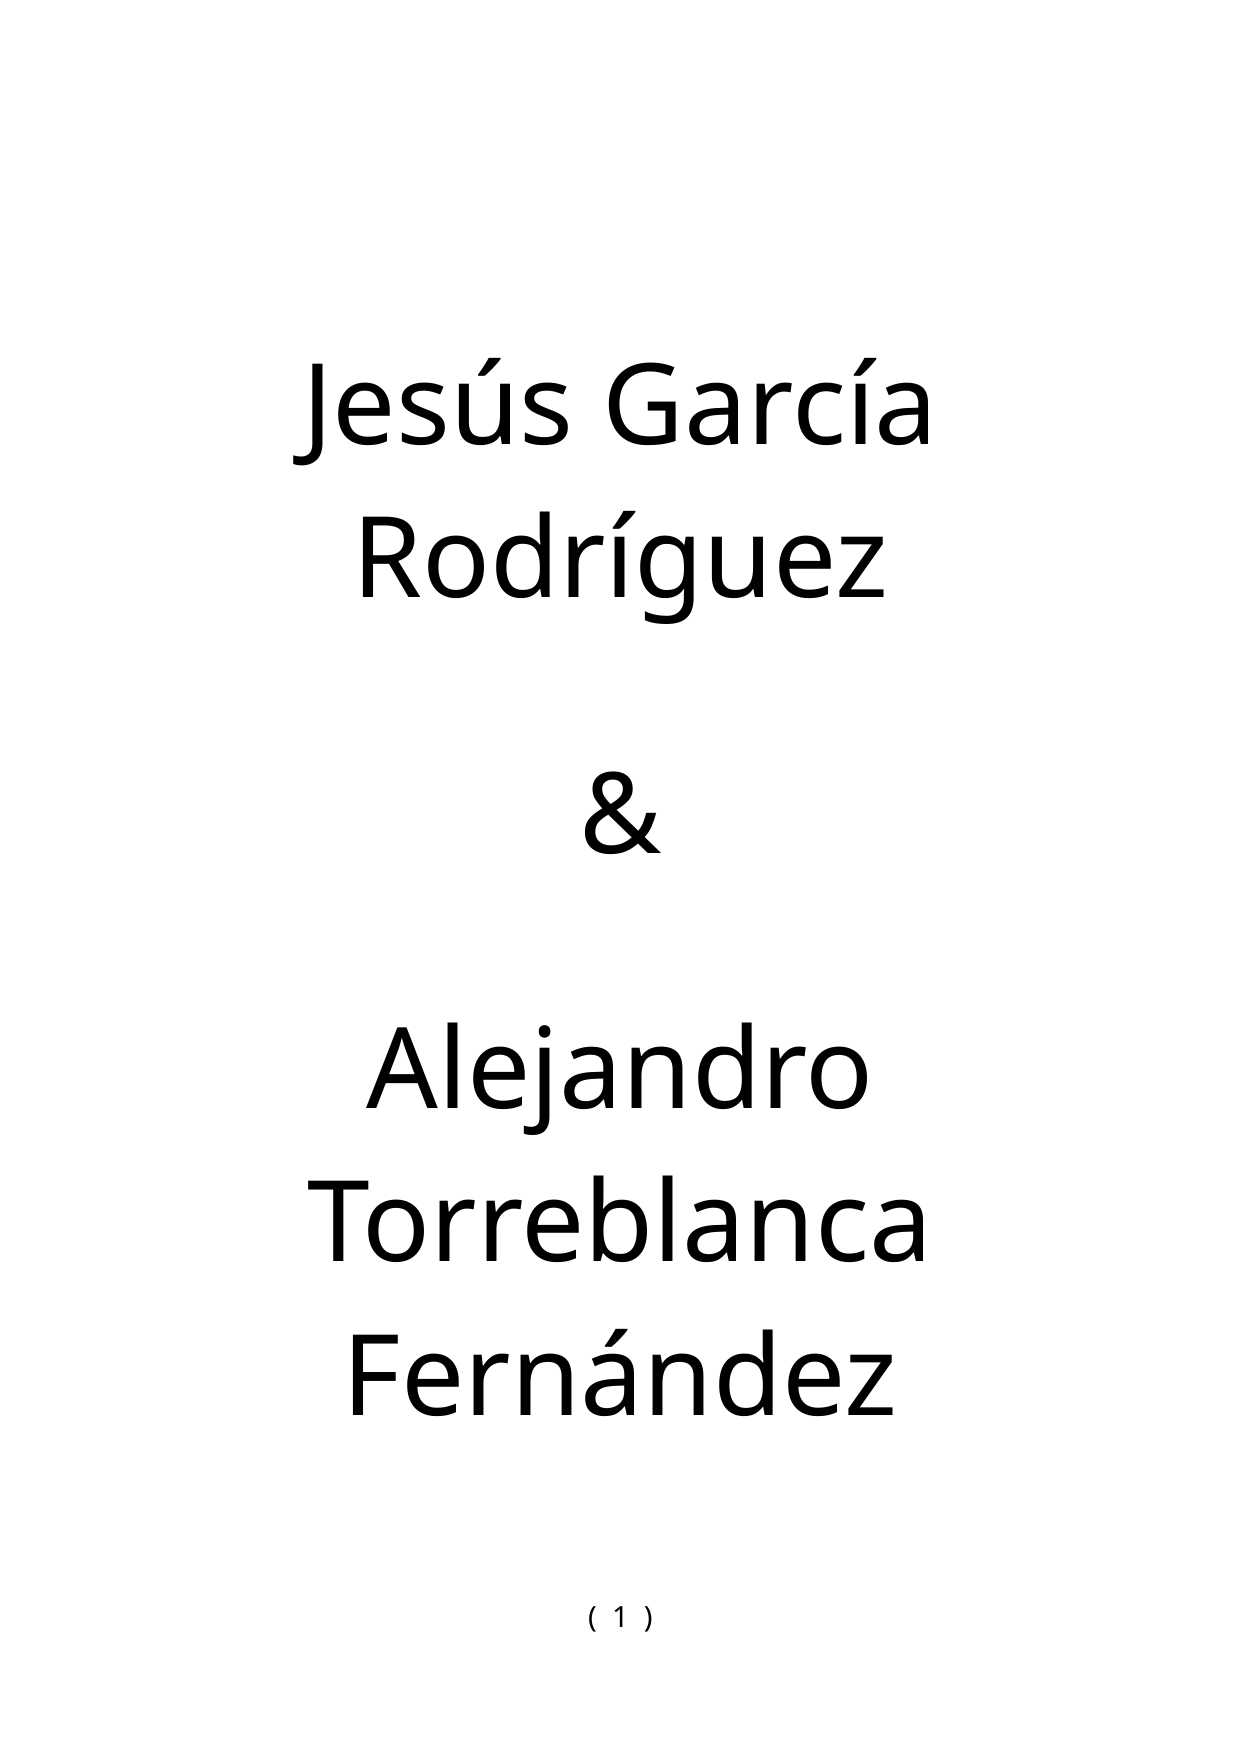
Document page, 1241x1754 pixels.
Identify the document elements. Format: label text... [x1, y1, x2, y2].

text & [118, 733, 1122, 886]
text Jesús García Rodríguez [118, 324, 1122, 631]
text Alejandro Torreblanca Fernández [118, 988, 1122, 1448]
